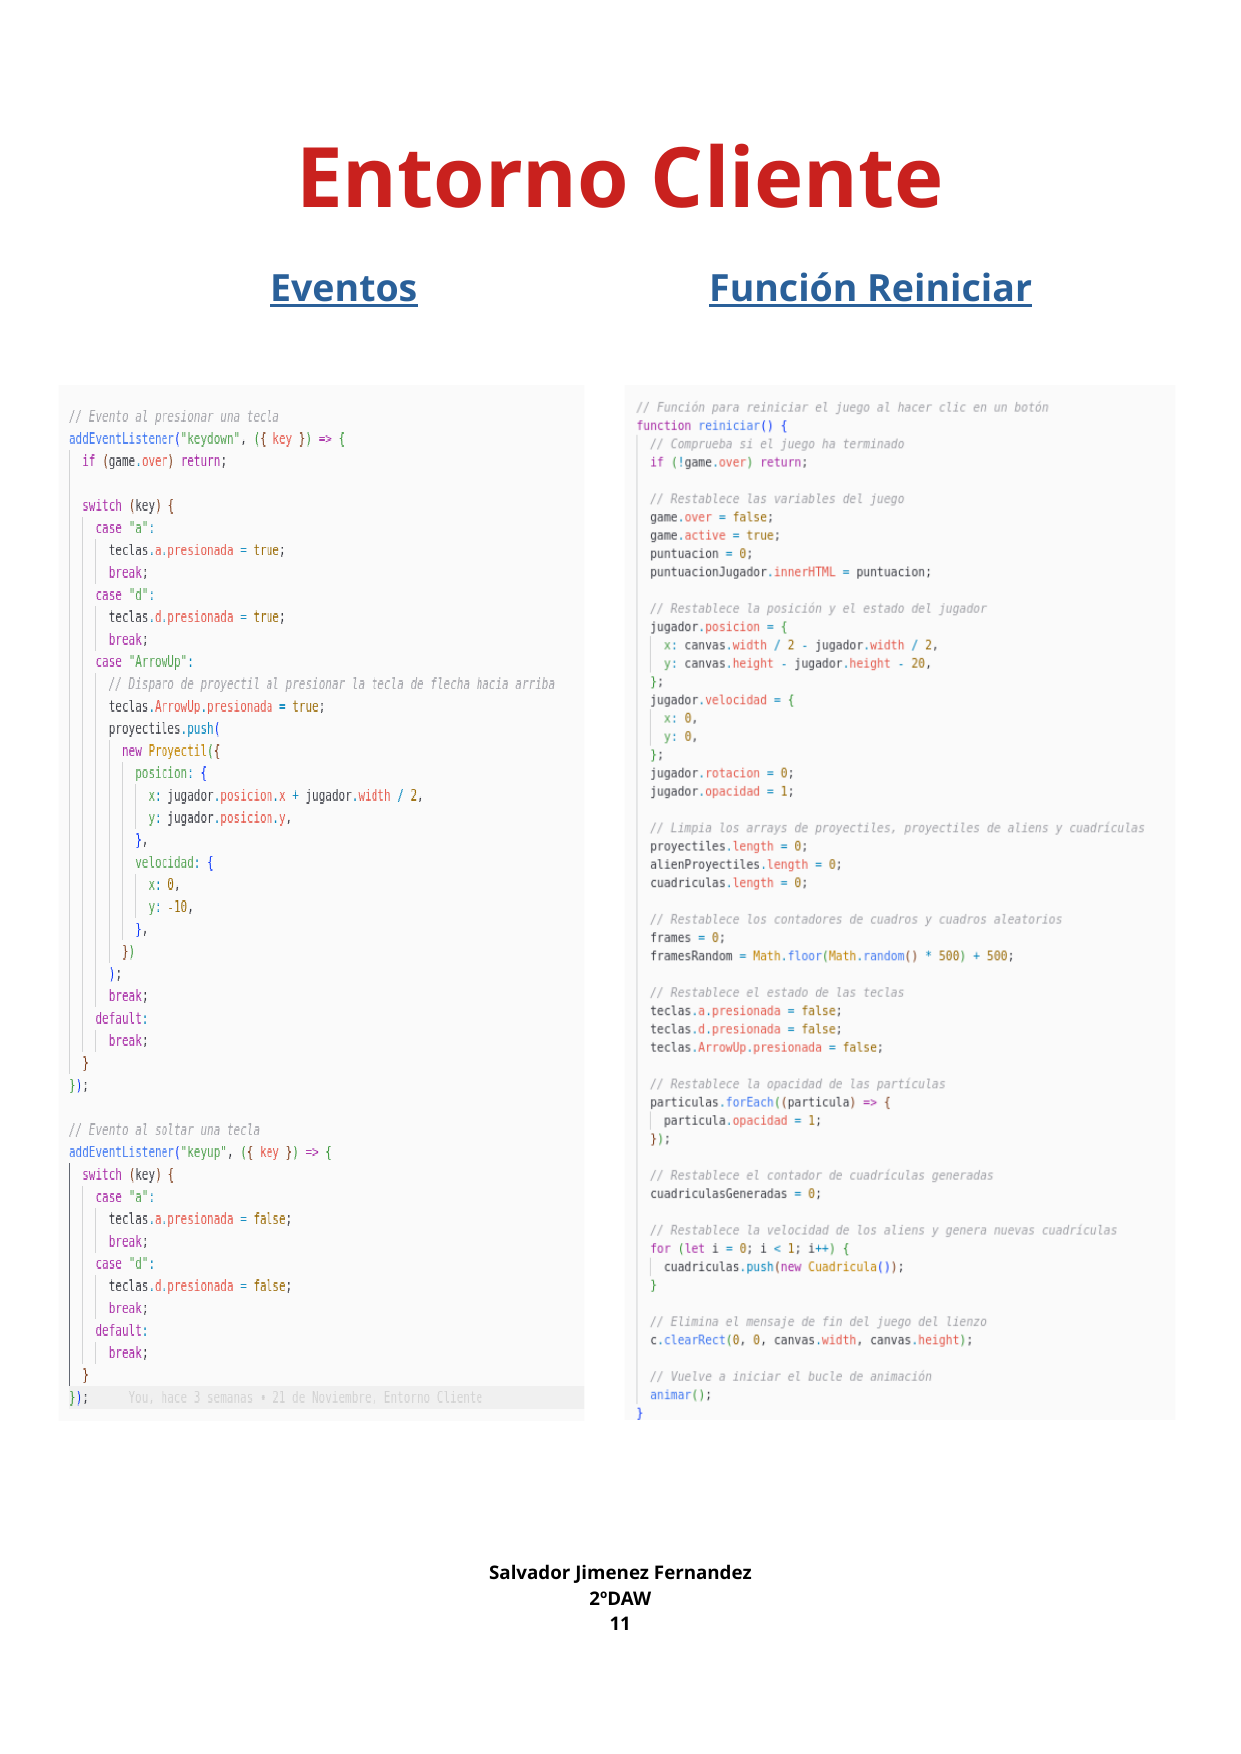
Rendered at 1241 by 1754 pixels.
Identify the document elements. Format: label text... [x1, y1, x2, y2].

text Eventos Función Reiniciar [118, 261, 1122, 312]
picture [624, 385, 1176, 1420]
picture [58, 385, 585, 1421]
